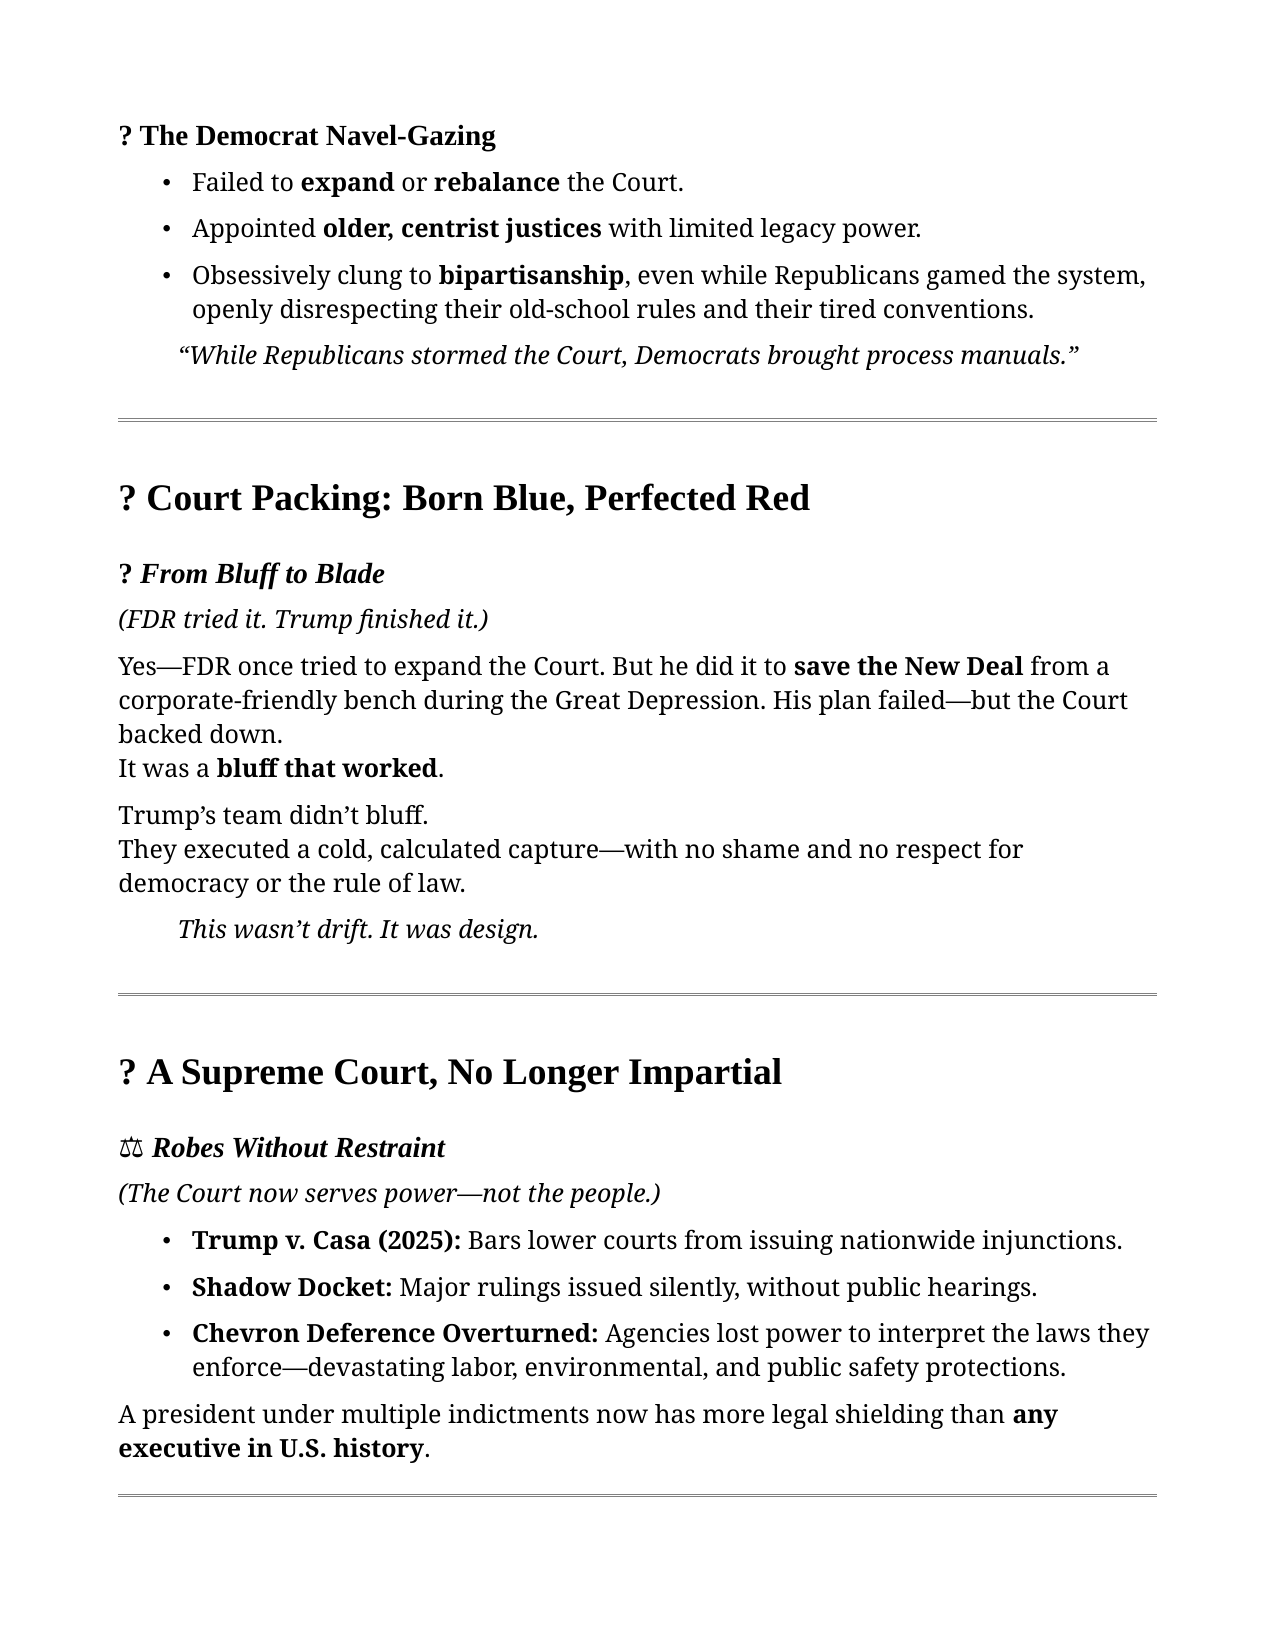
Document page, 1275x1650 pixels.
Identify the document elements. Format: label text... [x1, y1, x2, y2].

list Obsessively clung to bipartisanship, even while Republicans gamed the system, openly disrespecting their old-school rules and their tired conventions. [162, 257, 1157, 325]
text (The Court now serves power—not the people.) [118, 1176, 1157, 1210]
text Trump’s team didn’t bluff. They executed a cold, calculated capture—with no shame and no respect for democracy or the rule of law. [118, 797, 1157, 899]
list Shadow Docket: Major rulings issued silently, without public hearings. [162, 1269, 1157, 1303]
list Chevron Deference Overturned: Agencies lost power to interpret the laws they enforce—devastating labor, environmental, and public safety protections. [162, 1316, 1157, 1384]
text (FDR tried it. Trump finished it.) [118, 602, 1157, 636]
text Yes—FDR once tried to expand the Court. But he did it to save the New Deal from a corporate-friendly bench during the Great Depression. His plan failed—but the Court backed down. It was a bluff that worked. [118, 648, 1157, 785]
subtitle ? Court Packing: Born Blue, Perfected Red [118, 475, 1157, 518]
subtitle ? The Democrat Navel-Gazing [118, 118, 1157, 152]
list Appointed older, centrist justices with limited legacy power. [162, 211, 1157, 245]
list Failed to expand or rebalance the Court. [162, 164, 1157, 198]
list Trump v. Casa (2025): Bars lower courts from issuing nationwide injunctions. [162, 1223, 1157, 1257]
subtitle ⚖️ Robes Without Restraint [118, 1130, 1157, 1163]
subtitle ? From Bluff to Blade [118, 556, 1157, 589]
text This wasn’t drift. It was design. [177, 912, 1098, 946]
text “While Republicans stormed the Court, Democrats brought process manuals.” [177, 338, 1098, 372]
text A president under multiple indictments now has more legal shielding than any executive in U.S. history. [118, 1396, 1157, 1464]
subtitle ? A Supreme Court, No Longer Impartial [118, 1049, 1157, 1092]
